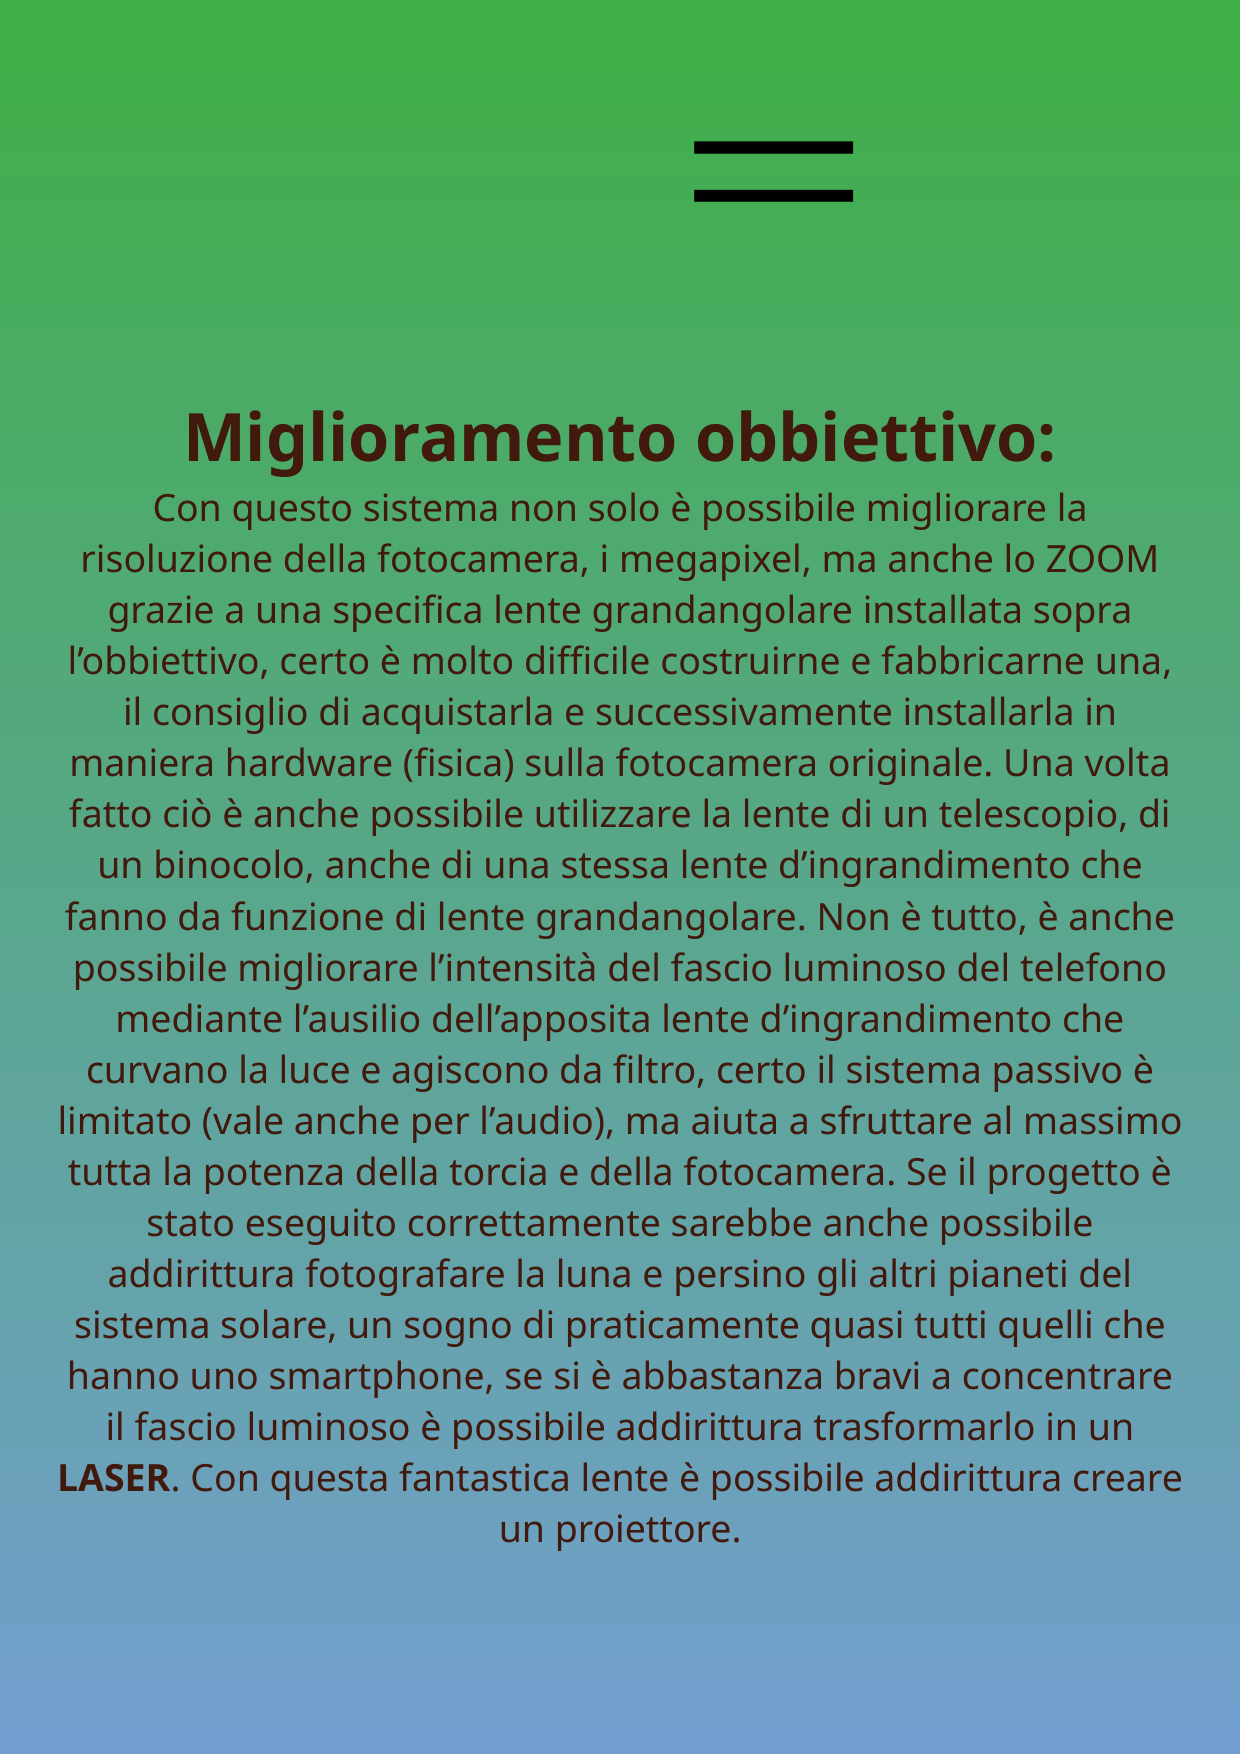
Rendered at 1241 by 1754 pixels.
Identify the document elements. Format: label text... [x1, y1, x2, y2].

text Con questo sistema non solo è possibile migliorare la risoluzione della fotocamera, i megapixel, ma anche lo ZOOM grazie a una specifica lente grandangolare installata sopra l’obbiettivo, certo è molto difficile costruirne e fabbricarne una, il consiglio di acquistarla e successivamente installarla in maniera hardware (fisica) sulla fotocamera originale. Una volta fatto ciò è anche possibile utilizzare la lente di un telescopio, di un binocolo, anche di una stessa lente d’ingrandimento che fanno da funzione di lente grandangolare. Non è tutto, è anche possibile migliorare l’intensità del fascio luminoso del telefono mediante l’ausilio dell’apposita lente d’ingrandimento che curvano la luce e agiscono da filtro, certo il sistema passivo è limitato (vale anche per l’audio), ma aiuta a sfruttare al massimo tutta la potenza della torcia e della fotocamera. Se il progetto è stato eseguito correttamente sarebbe anche possibile addirittura fotografare la luna e persino gli altri pianeti del sistema solare, un sogno di praticamente quasi tutti quelli che hanno uno smartphone, se si è abbastanza bravi a concentrare il fascio luminoso è possibile addirittura trasformarlo in un LASER. Con questa fantastica lente è possibile addirittura creare un proiettore. [53, 481, 1187, 1553]
picture [694, 141, 854, 202]
text Miglioramento obbiettivo: [53, 391, 1187, 481]
